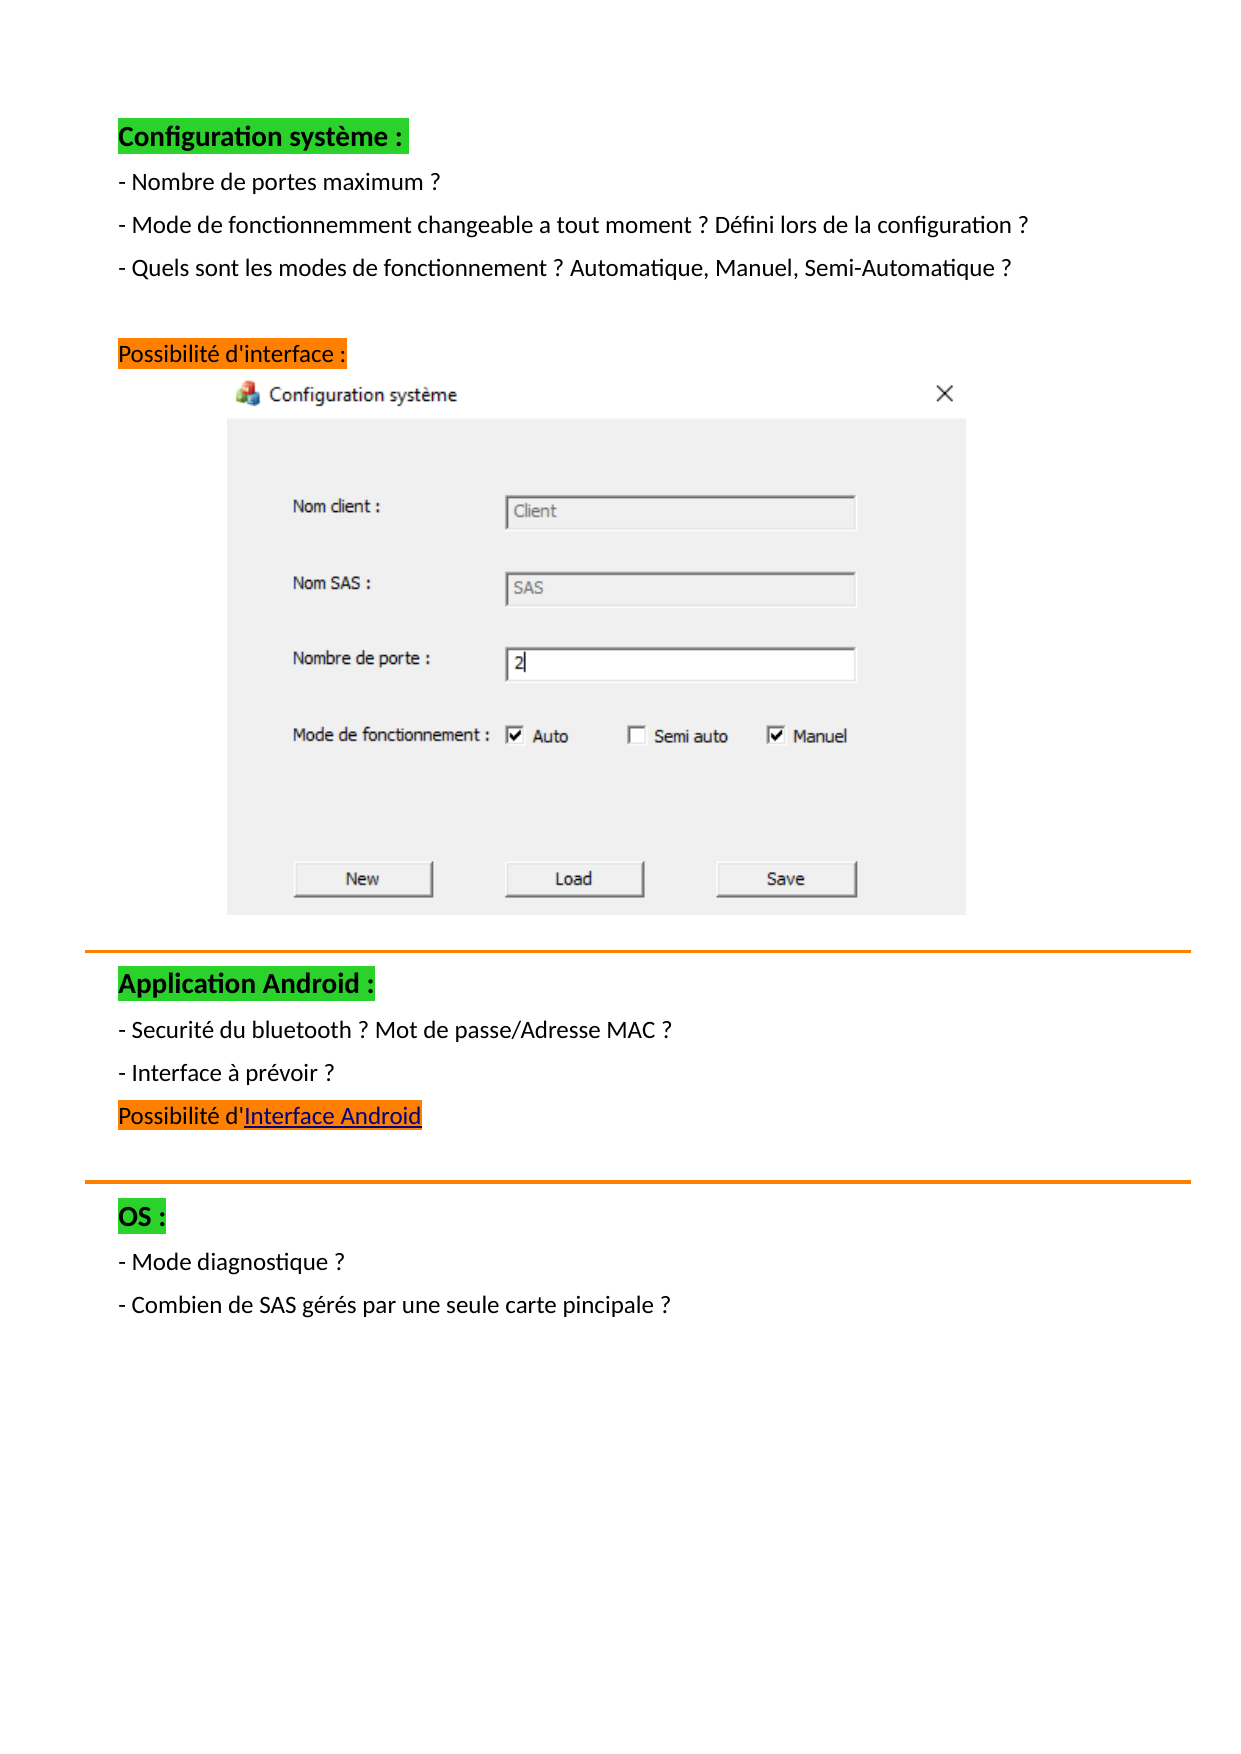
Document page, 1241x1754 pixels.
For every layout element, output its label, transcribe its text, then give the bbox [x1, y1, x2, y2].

subtitle Configuration système : [409, 118, 1122, 154]
text Possibilité d'interface : [118, 338, 1122, 369]
text - Combien de SAS gérés par une seule carte pincipale ? [118, 1289, 1122, 1320]
text - Quels sont les modes de fonctionnement ? Automatique, Manuel, Semi-Automatique ? [118, 252, 1122, 283]
text - Mode diagnostique ? [118, 1246, 1122, 1277]
text - Mode de fonctionnemment changeable a tout moment ? Défini lors de la configuration ? [118, 209, 1122, 240]
subtitle OS : [166, 1198, 1122, 1234]
picture [227, 378, 967, 915]
text - Securité du bluetooth ? Mot de passe/Adresse MAC ? [118, 1014, 1122, 1044]
text - Interface à prévoir ? [118, 1057, 1122, 1087]
text - Nombre de portes maximum ? [118, 166, 1122, 197]
subtitle Application Android : [375, 966, 1122, 1001]
text Possibilité d'Interface Android [118, 1100, 1122, 1130]
